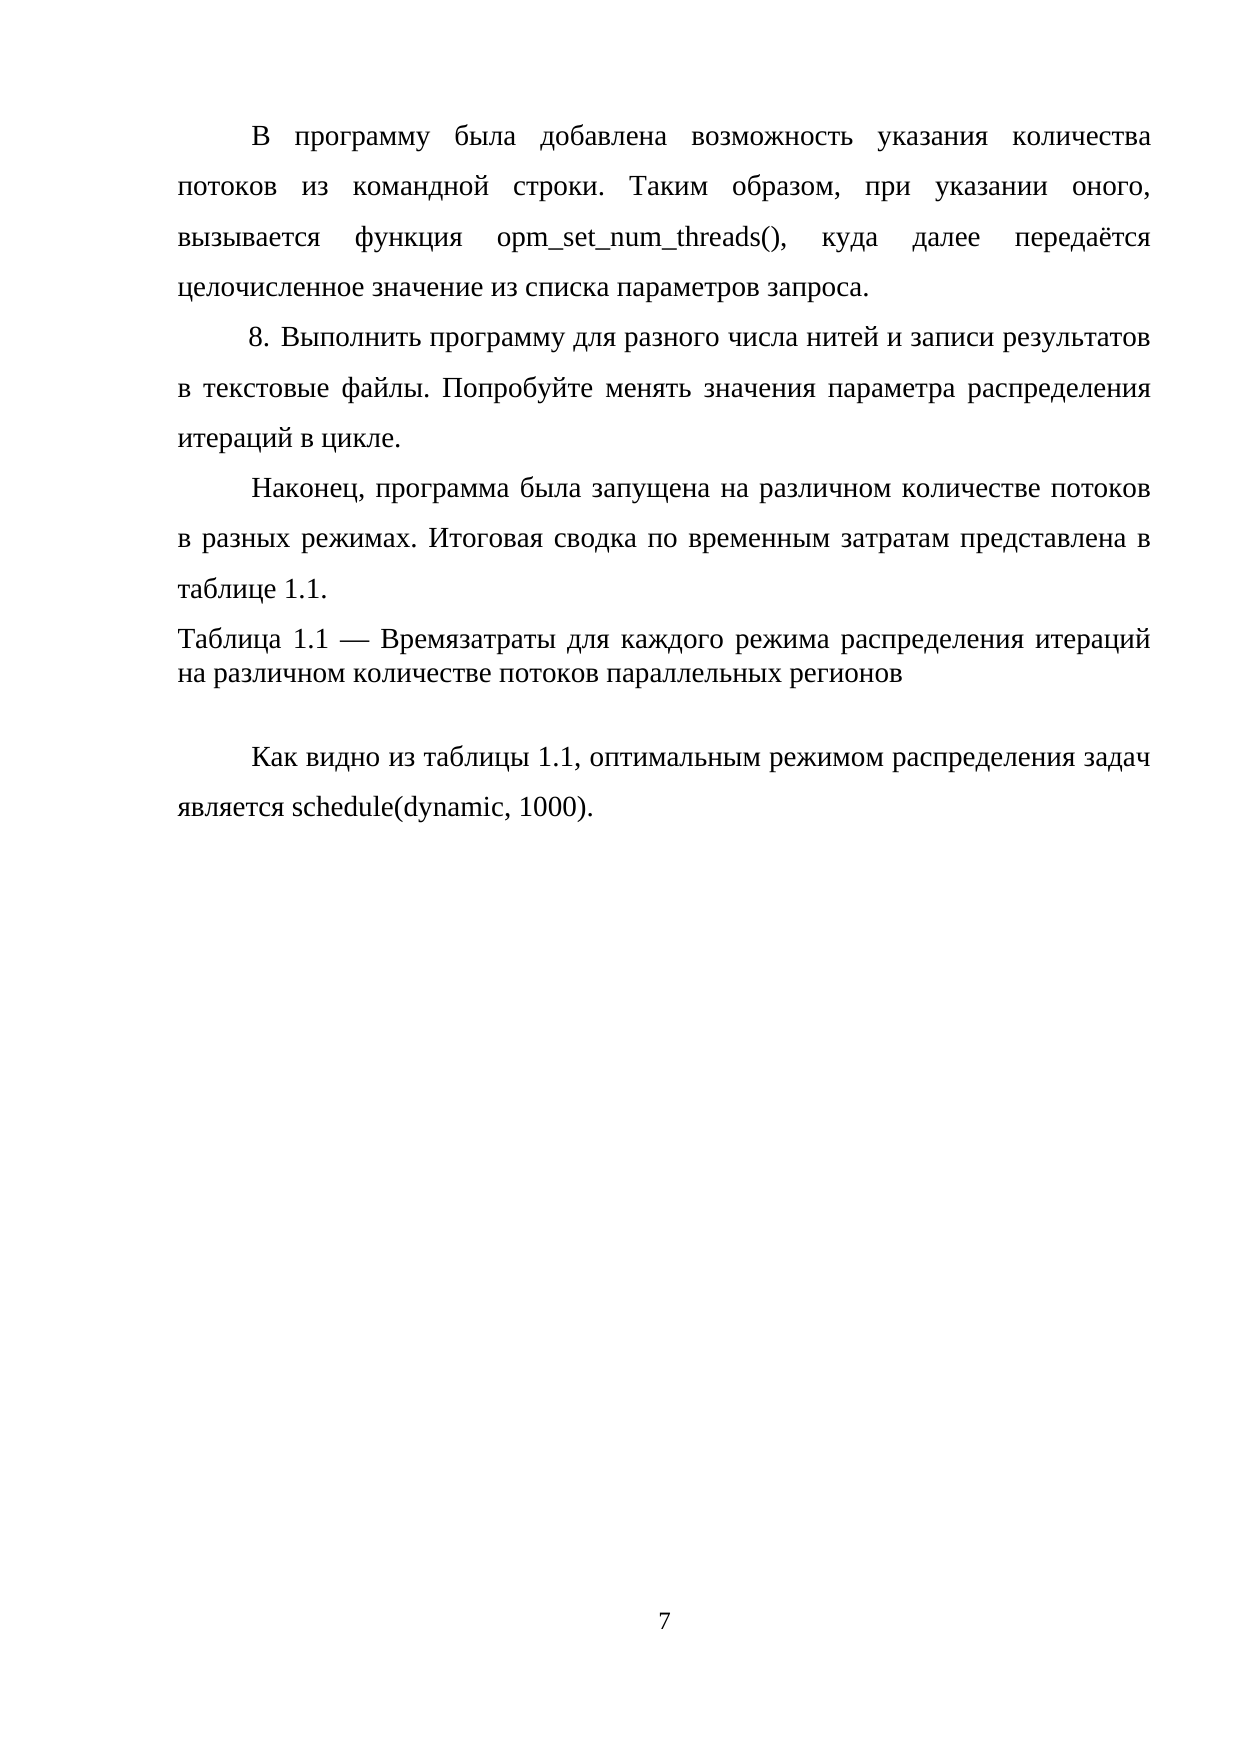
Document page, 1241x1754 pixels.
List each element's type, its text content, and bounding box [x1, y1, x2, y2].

text Наконец, программа была запущена на различном количестве потоков в разных режимах. Итоговая сводка по временным затратам представлена в таблице 1.1. [177, 470, 1152, 604]
list Выполнить программу для разного числа нитей и записи результатов в текстовые файлы. Попробуйте менять значения параметра распределения итераций в цикле. [177, 319, 1152, 453]
text Таблица 1.1 — Времязатраты для каждого режима распределения итераций на различном количестве потоков параллельных регионов [177, 621, 1152, 688]
text В программу была добавлена возможность указания количества потоков из командной строки. Таким образом, при указании оного, вызывается функция opm_set_num_threads(), куда далее передаётся целочисленное значение из списка параметров запроса. [177, 118, 1152, 303]
text Как видно из таблицы 1.1, оптимальным режимом распределения задач является schedule(dynamic, 1000). [177, 739, 1152, 822]
